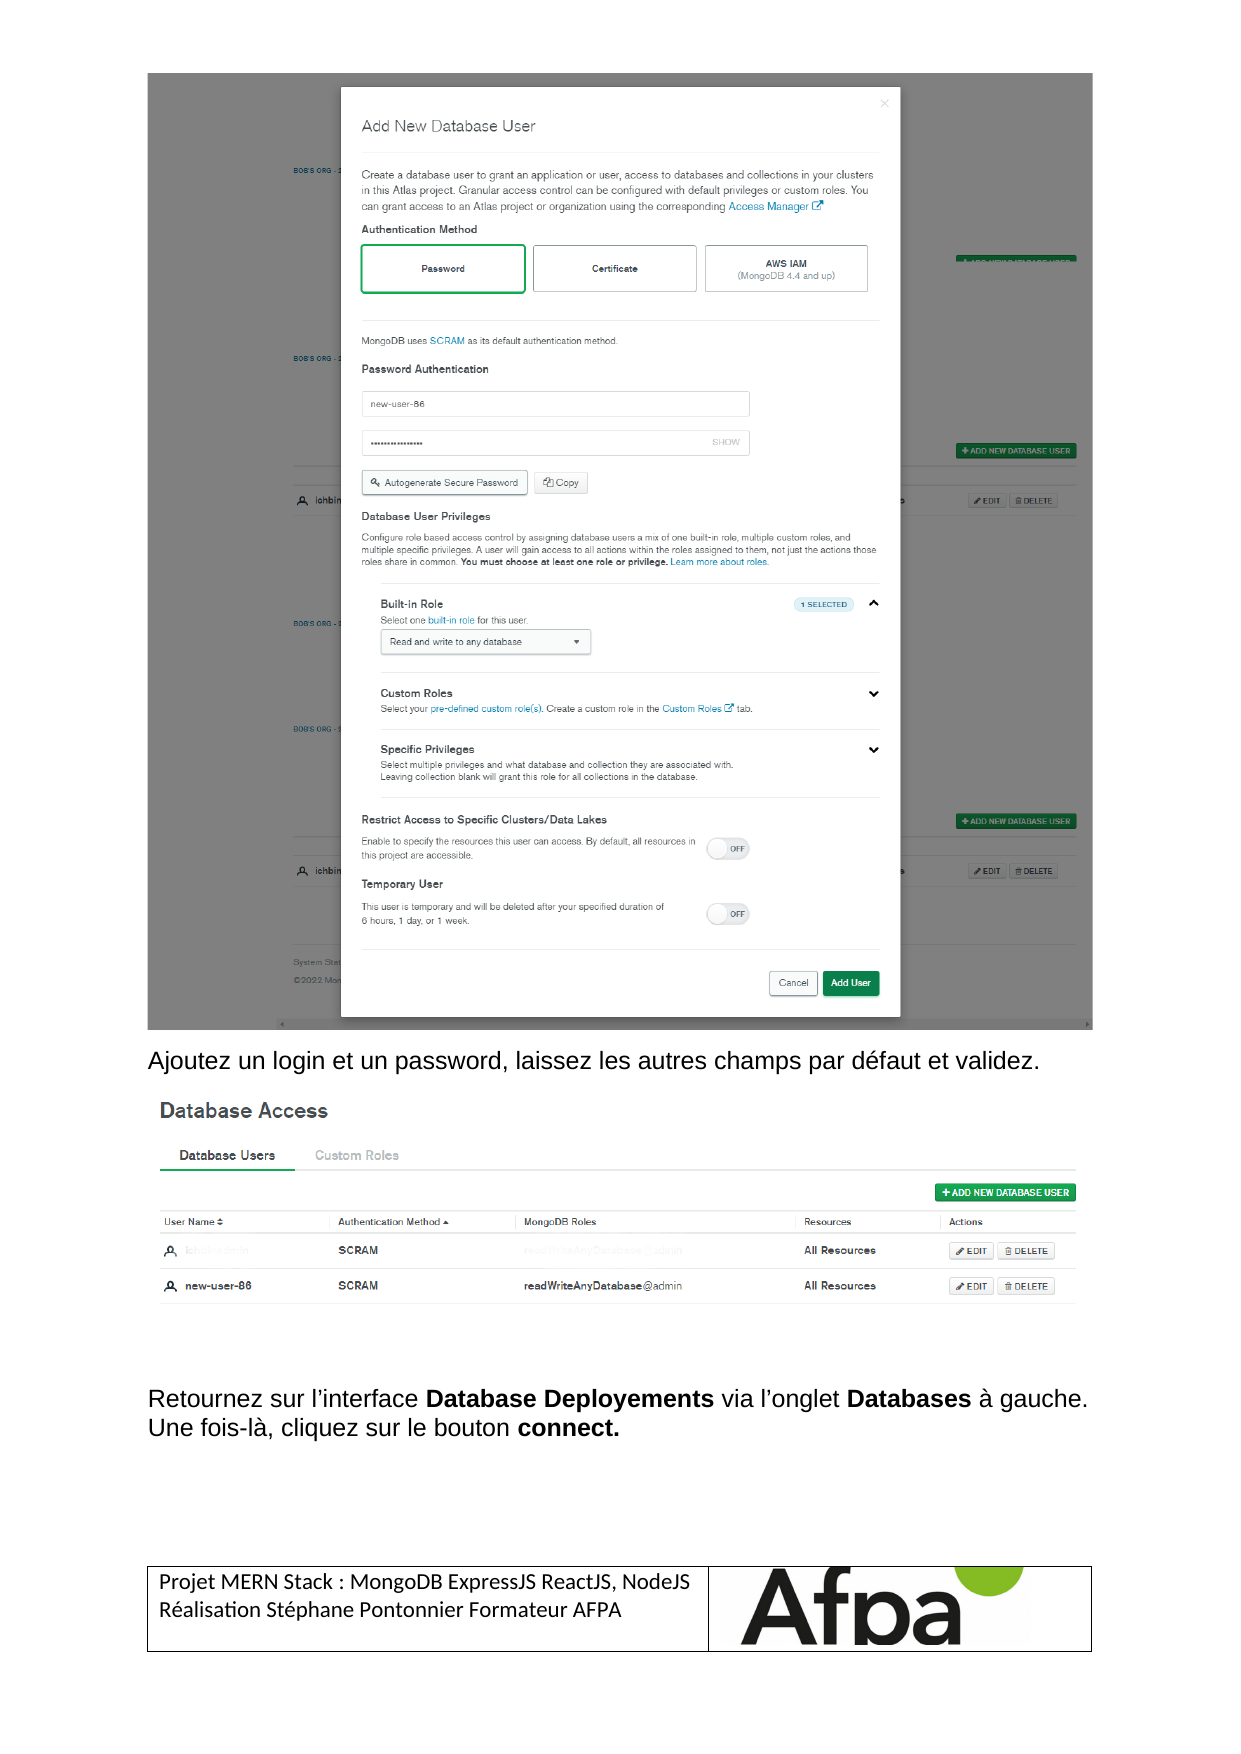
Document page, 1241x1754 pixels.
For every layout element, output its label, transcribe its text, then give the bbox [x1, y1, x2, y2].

text Ajoutez un login et un password, laissez les autres champs par défaut et validez. [148, 1046, 1093, 1075]
text Retournez sur l’interface Database Deployements via l’onglet Databases à gauche. Une fois-là, cliquez sur le bouton connect. [148, 1384, 1093, 1441]
